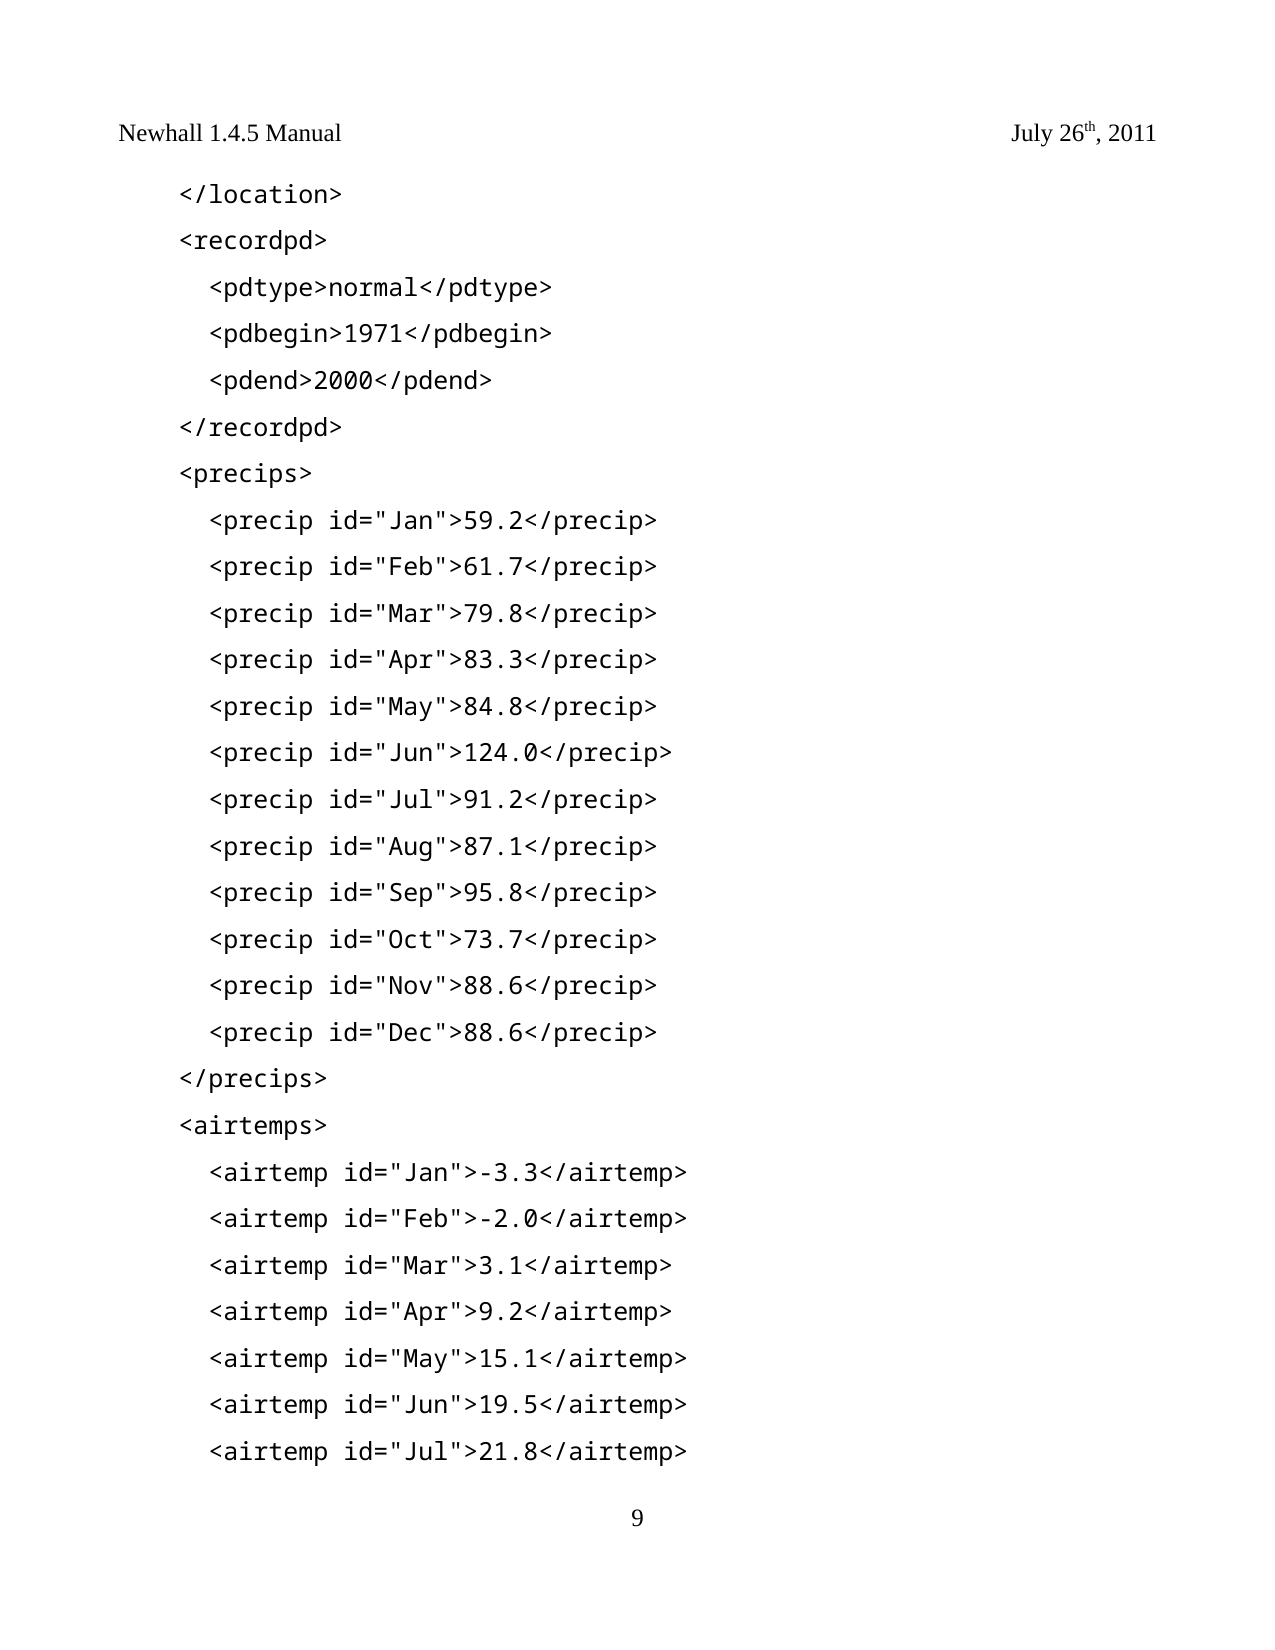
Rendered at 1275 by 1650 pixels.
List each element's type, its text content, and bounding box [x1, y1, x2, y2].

text <precip id="Nov">88.6</precip> [118, 968, 1157, 1002]
text <precip id="Mar">79.8</precip> [118, 595, 1157, 629]
text <airtemp id="Jul">21.8</airtemp> [118, 1433, 1157, 1468]
text <airtemps> [118, 1108, 1157, 1142]
text <precip id="Feb">61.7</precip> [118, 549, 1157, 583]
text <airtemp id="Mar">3.1</airtemp> [118, 1247, 1157, 1281]
text <precips> [118, 456, 1157, 490]
text <precip id="Jun">124.0</precip> [118, 735, 1157, 769]
text <airtemp id="Feb">-2.0</airtemp> [118, 1201, 1157, 1235]
text <airtemp id="Apr">9.2</airtemp> [118, 1294, 1157, 1328]
text <airtemp id="May">15.1</airtemp> [118, 1340, 1157, 1374]
text <airtemp id="Jun">19.5</airtemp> [118, 1387, 1157, 1421]
text <precip id="May">84.8</precip> [118, 688, 1157, 723]
text <pdtype>normal</pdtype> [118, 269, 1157, 303]
text <pdend>2000</pdend> [118, 363, 1157, 397]
text </precips> [118, 1061, 1157, 1095]
text <precip id="Jul">91.2</precip> [118, 782, 1157, 816]
text <precip id="Dec">88.6</precip> [118, 1014, 1157, 1048]
text <precip id="Oct">73.7</precip> [118, 921, 1157, 955]
text <recordpd> [118, 223, 1157, 257]
text </location> [118, 176, 1157, 210]
text </recordpd> [118, 409, 1157, 443]
text <precip id="Apr">83.3</precip> [118, 642, 1157, 676]
text <airtemp id="Jan">-3.3</airtemp> [118, 1154, 1157, 1188]
text <precip id="Jan">59.2</precip> [118, 502, 1157, 536]
text <precip id="Aug">87.1</precip> [118, 828, 1157, 862]
text <pdbegin>1971</pdbegin> [118, 316, 1157, 350]
text <precip id="Sep">95.8</precip> [118, 875, 1157, 909]
